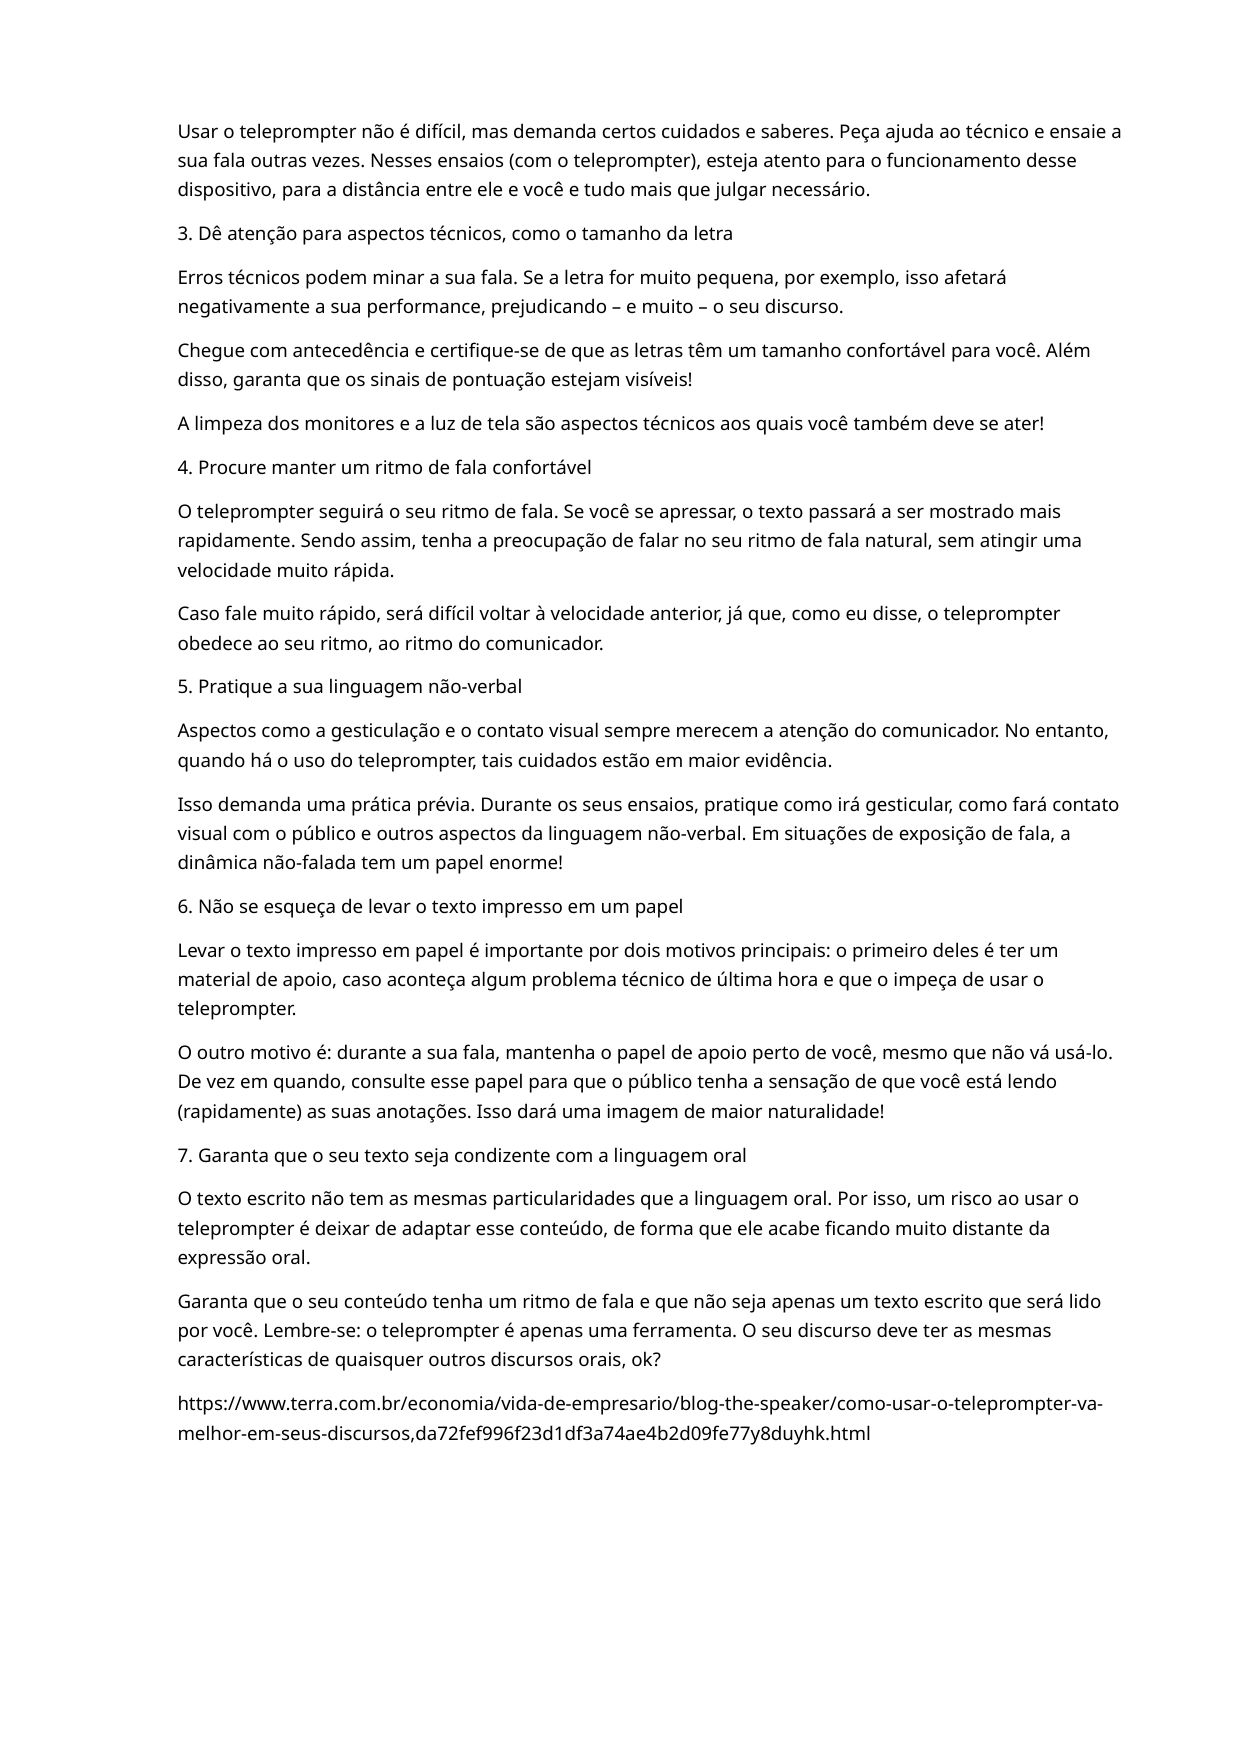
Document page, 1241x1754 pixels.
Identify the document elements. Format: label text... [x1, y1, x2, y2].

text Usar o teleprompter não é difícil, mas demanda certos cuidados e saberes. Peça ajuda ao técnico e ensaie a sua fala outras vezes. Nesses ensaios (com o teleprompter), esteja atento para o funcionamento desse dispositivo, para a distância entre ele e você e tudo mais que julgar necessário. [177, 118, 1122, 202]
text 6. Não se esqueça de levar o texto impresso em um papel [177, 893, 1122, 919]
text Aspectos como a gesticulação e o contato visual sempre merecem a atenção do comunicador. No entanto, quando há o uso do teleprompter, tais cuidados estão em maior evidência. [177, 718, 1122, 772]
text O teleprompter seguirá o seu ritmo de fala. Se você se apressar, o texto passará a ser mostrado mais rapidamente. Sendo assim, tenha a preocupação de falar no seu ritmo de fala natural, sem atingir uma velocidade muito rápida. [177, 498, 1122, 582]
text Levar o texto impresso em papel é importante por dois motivos principais: o primeiro deles é ter um material de apoio, caso aconteça algum problema técnico de última hora e que o impeça de usar o teleprompter. [177, 937, 1122, 1021]
text Chegue com antecedência e certifique-se de que as letras têm um tamanho confortável para você. Além disso, garanta que os sinais de pontuação estejam visíveis! [177, 337, 1122, 392]
text 4. Procure manter um ritmo de fala confortável [177, 454, 1122, 480]
text Garanta que o seu conteúdo tenha um ritmo de fala e que não seja apenas um texto escrito que será lido por você. Lembre-se: o teleprompter é apenas uma ferramenta. O seu discurso deve ter as mesmas características de quaisquer outros discursos orais, ok? [177, 1288, 1122, 1372]
text A limpeza dos monitores e a luz de tela são aspectos técnicos aos quais você também deve se ater! [177, 411, 1122, 436]
text 3. Dê atenção para aspectos técnicos, como o tamanho da letra [177, 221, 1122, 246]
text O outro motivo é: durante a sua fala, mantenha o papel de apoio perto de você, mesmo que não vá usá-lo. De vez em quando, consulte esse papel para que o público tenha a sensação de que você está lendo (rapidamente) as suas anotações. Isso dará uma imagem de maior naturalidade! [177, 1039, 1122, 1123]
text Caso fale muito rápido, será difícil voltar à velocidade anterior, já que, como eu disse, o teleprompter obedece ao seu ritmo, ao ritmo do comunicador. [177, 601, 1122, 656]
text O texto escrito não tem as mesmas particularidades que a linguagem oral. Por isso, um risco ao usar o teleprompter é deixar de adaptar esse conteúdo, de forma que ele acabe ficando muito distante da expressão oral. [177, 1186, 1122, 1270]
text 7. Garanta que o seu texto seja condizente com a linguagem oral [177, 1142, 1122, 1167]
text 5. Pratique a sua linguagem não-verbal [177, 674, 1122, 699]
text Erros técnicos podem minar a sua fala. Se a letra for muito pequena, por exemplo, isso afetará negativamente a sua performance, prejudicando – e muito – o seu discurso. [177, 264, 1122, 319]
text Isso demanda uma prática prévia. Durante os seus ensaios, pratique como irá gesticular, como fará contato visual com o público e outros aspectos da linguagem não-verbal. Em situações de exposição de fala, a dinâmica não-falada tem um papel enorme! [177, 791, 1122, 875]
text https://www.terra.com.br/economia/vida-de-empresario/blog-the-speaker/como-usar-o-teleprompter-va-melhor-em-seus-discursos,da72fef996f23d1df3a74ae4b2d09fe77y8duyhk.html [177, 1391, 1122, 1445]
